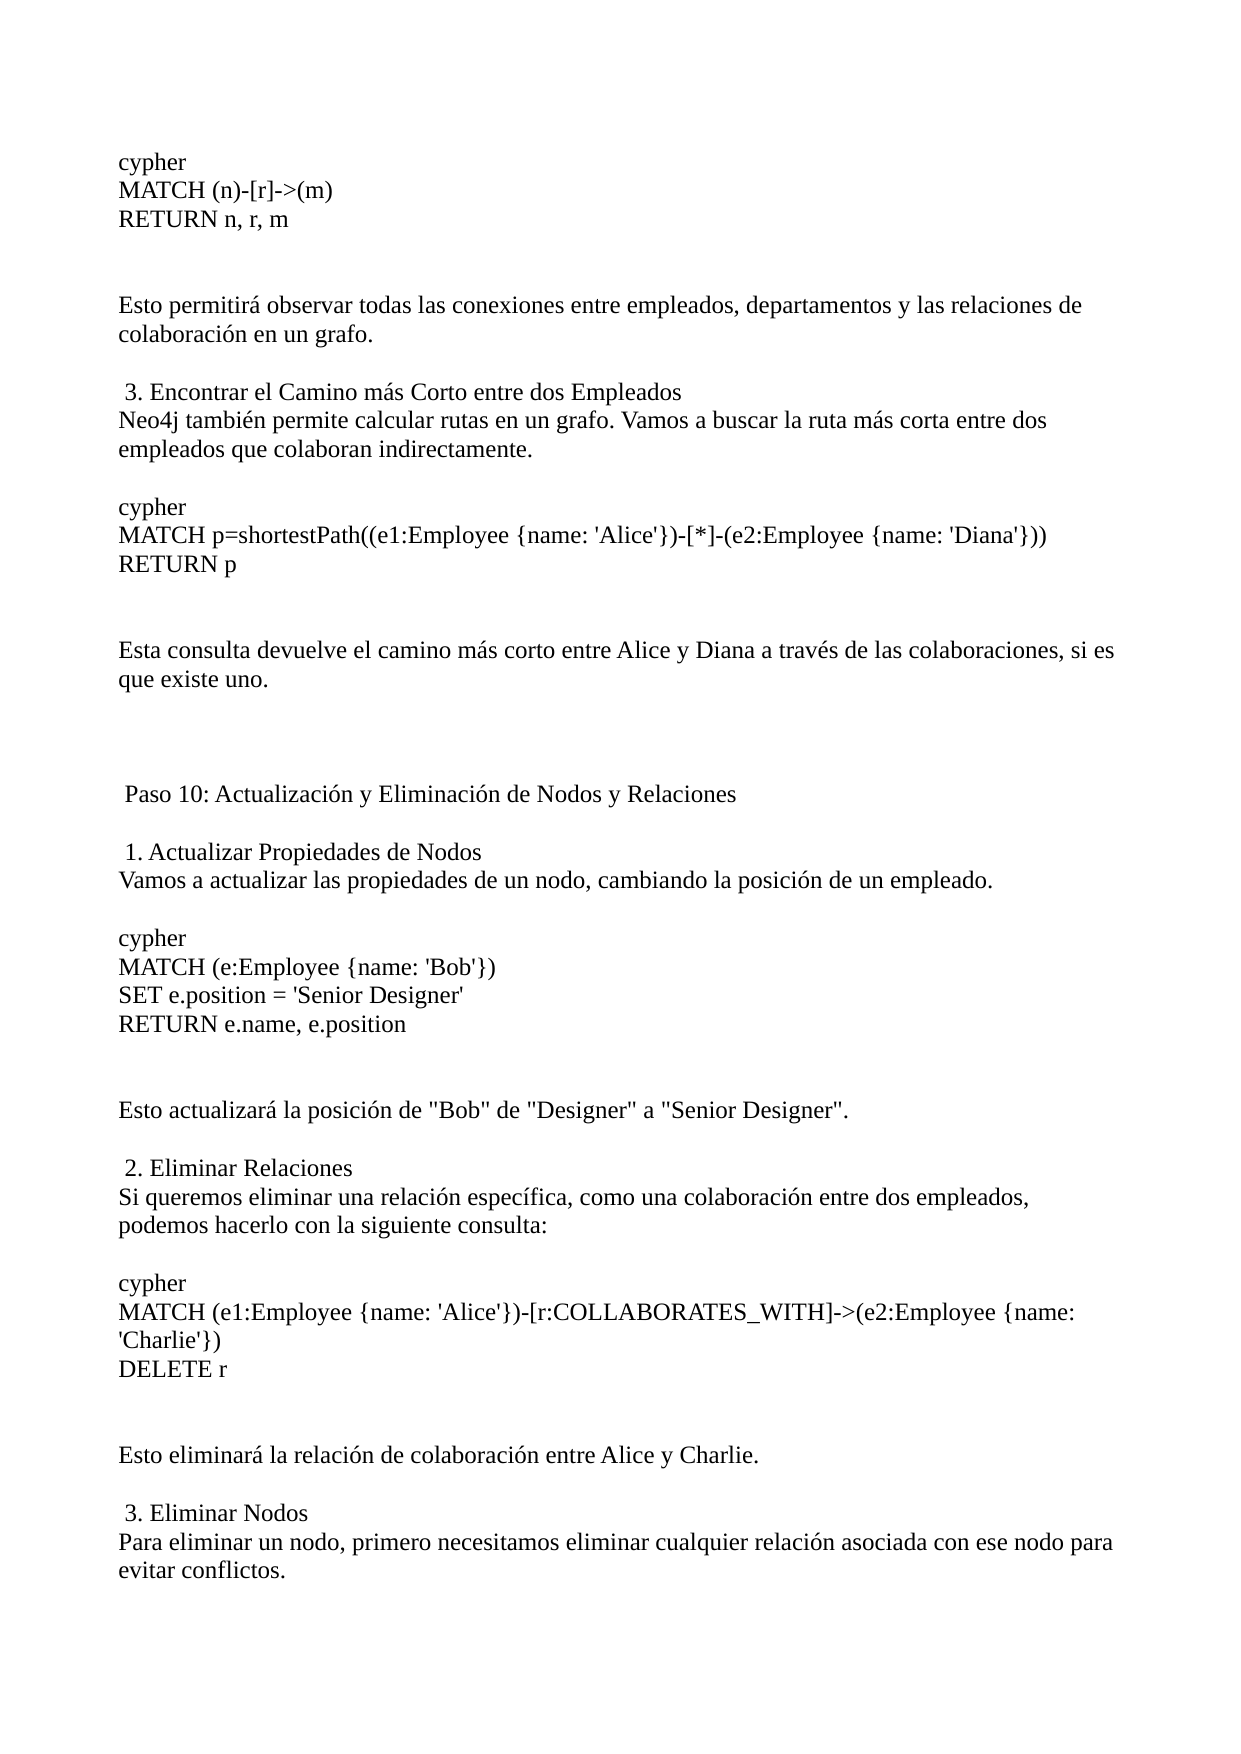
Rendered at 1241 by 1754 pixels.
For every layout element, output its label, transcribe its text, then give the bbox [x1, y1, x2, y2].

text 3. Encontrar el Camino más Corto entre dos Empleados [118, 377, 1122, 406]
text cypher [118, 1268, 1122, 1297]
text MATCH (n)-[r]->(m) [118, 176, 1122, 204]
text cypher [118, 923, 1122, 952]
text RETURN n, r, m [118, 204, 1122, 233]
text 2. Eliminar Relaciones [118, 1153, 1122, 1182]
text Si queremos eliminar una relación específica, como una colaboración entre dos empleados, podemos hacerlo con la siguiente consulta: [118, 1182, 1122, 1239]
text Para eliminar un nodo, primero necesitamos eliminar cualquier relación asociada con ese nodo para evitar conflictos. [118, 1527, 1122, 1584]
text RETURN e.name, e.position [118, 1009, 1122, 1038]
text Neo4j también permite calcular rutas en un grafo. Vamos a buscar la ruta más corta entre dos empleados que colaboran indirectamente. [118, 406, 1122, 463]
text Esta consulta devuelve el camino más corto entre Alice y Diana a través de las colaboraciones, si es que existe uno. [118, 636, 1122, 693]
text cypher [118, 147, 1122, 176]
text Esto eliminará la relación de colaboración entre Alice y Charlie. [118, 1441, 1122, 1469]
text cypher [118, 492, 1122, 521]
text 1. Actualizar Propiedades de Nodos [118, 837, 1122, 866]
text MATCH (e:Employee {name: 'Bob'}) [118, 952, 1122, 981]
text Vamos a actualizar las propiedades de un nodo, cambiando la posición de un empleado. [118, 866, 1122, 894]
text MATCH (e1:Employee {name: 'Alice'})-[r:COLLABORATES_WITH]->(e2:Employee {name: 'Charlie'}) [118, 1297, 1122, 1354]
text Paso 10: Actualización y Eliminación de Nodos y Relaciones [118, 779, 1122, 808]
text SET e.position = 'Senior Designer' [118, 981, 1122, 1009]
text MATCH p=shortestPath((e1:Employee {name: 'Alice'})-[*]-(e2:Employee {name: 'Diana'})) [118, 521, 1122, 549]
text 3. Eliminar Nodos [118, 1498, 1122, 1527]
text DELETE r [118, 1354, 1122, 1383]
text Esto actualizará la posición de "Bob" de "Designer" a "Senior Designer". [118, 1096, 1122, 1124]
text RETURN p [118, 549, 1122, 578]
text Esto permitirá observar todas las conexiones entre empleados, departamentos y las relaciones de colaboración en un grafo. [118, 291, 1122, 348]
